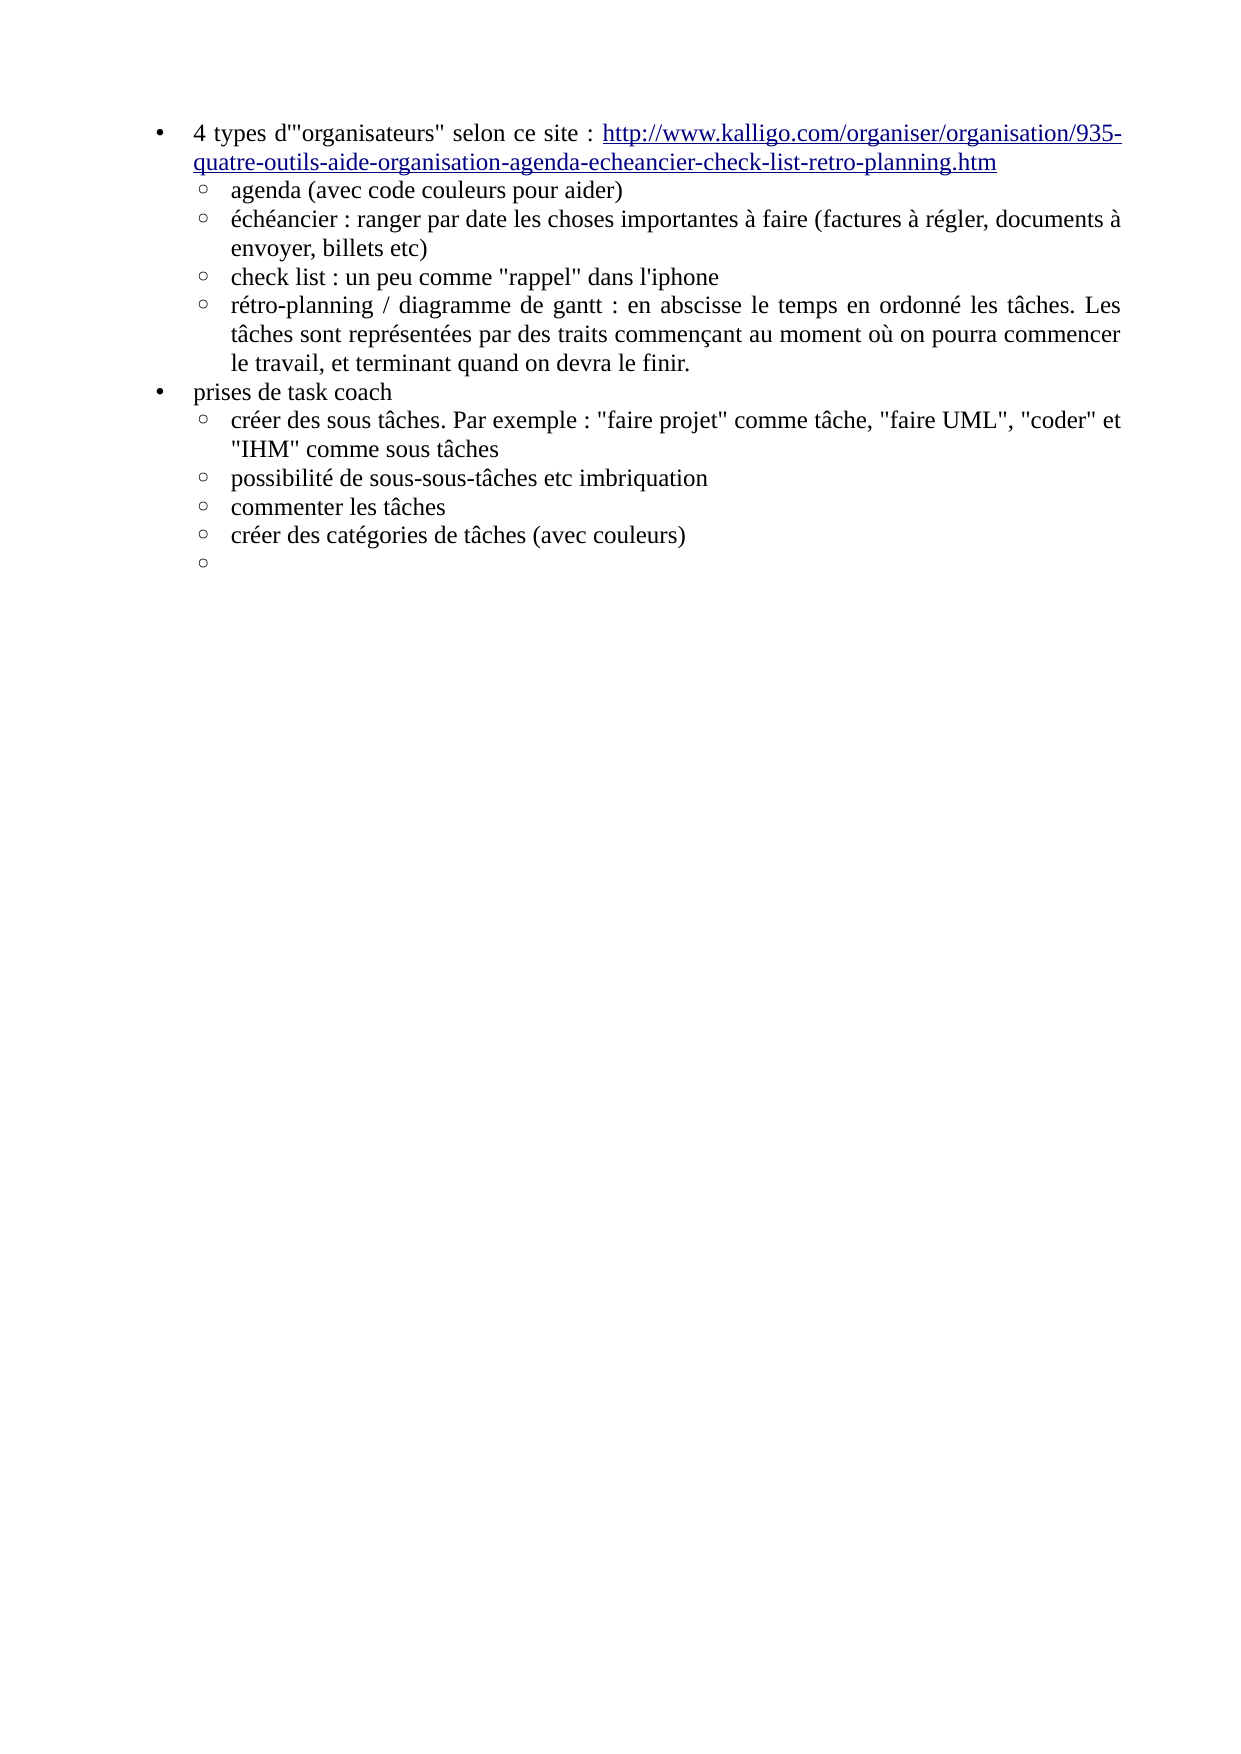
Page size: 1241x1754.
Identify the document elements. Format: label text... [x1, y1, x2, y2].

list créer des sous tâches. Par exemple : "faire projet" comme tâche, "faire UML", "coder" et "IHM" comme sous tâches [193, 406, 1122, 463]
list check list : un peu comme "rappel" dans l'iphone [193, 262, 1122, 291]
list commenter les tâches [193, 492, 1122, 521]
list agenda (avec code couleurs pour aider) [193, 176, 1122, 204]
list rétro-planning / diagramme de gantt : en abscisse le temps en ordonné les tâches. Les tâches sont représentées par des traits commençant au moment où on pourra commencer le travail, et terminant quand on devra le finir. [193, 291, 1122, 377]
list créer des catégories de tâches (avec couleurs) [193, 521, 1122, 549]
list possibilité de sous-sous-tâches etc imbriquation [193, 463, 1122, 492]
list échéancier : ranger par date les choses importantes à faire (factures à régler, documents à envoyer, billets etc) [193, 204, 1122, 262]
list 4 types d'"organisateurs" selon ce site : http://www.kalligo.com/organiser/organisation/935-quatre-outils-aide-organisation-agenda-echeancier-check-list-retro-planning.htm [156, 118, 1122, 176]
list prises de task coach [156, 377, 1122, 406]
